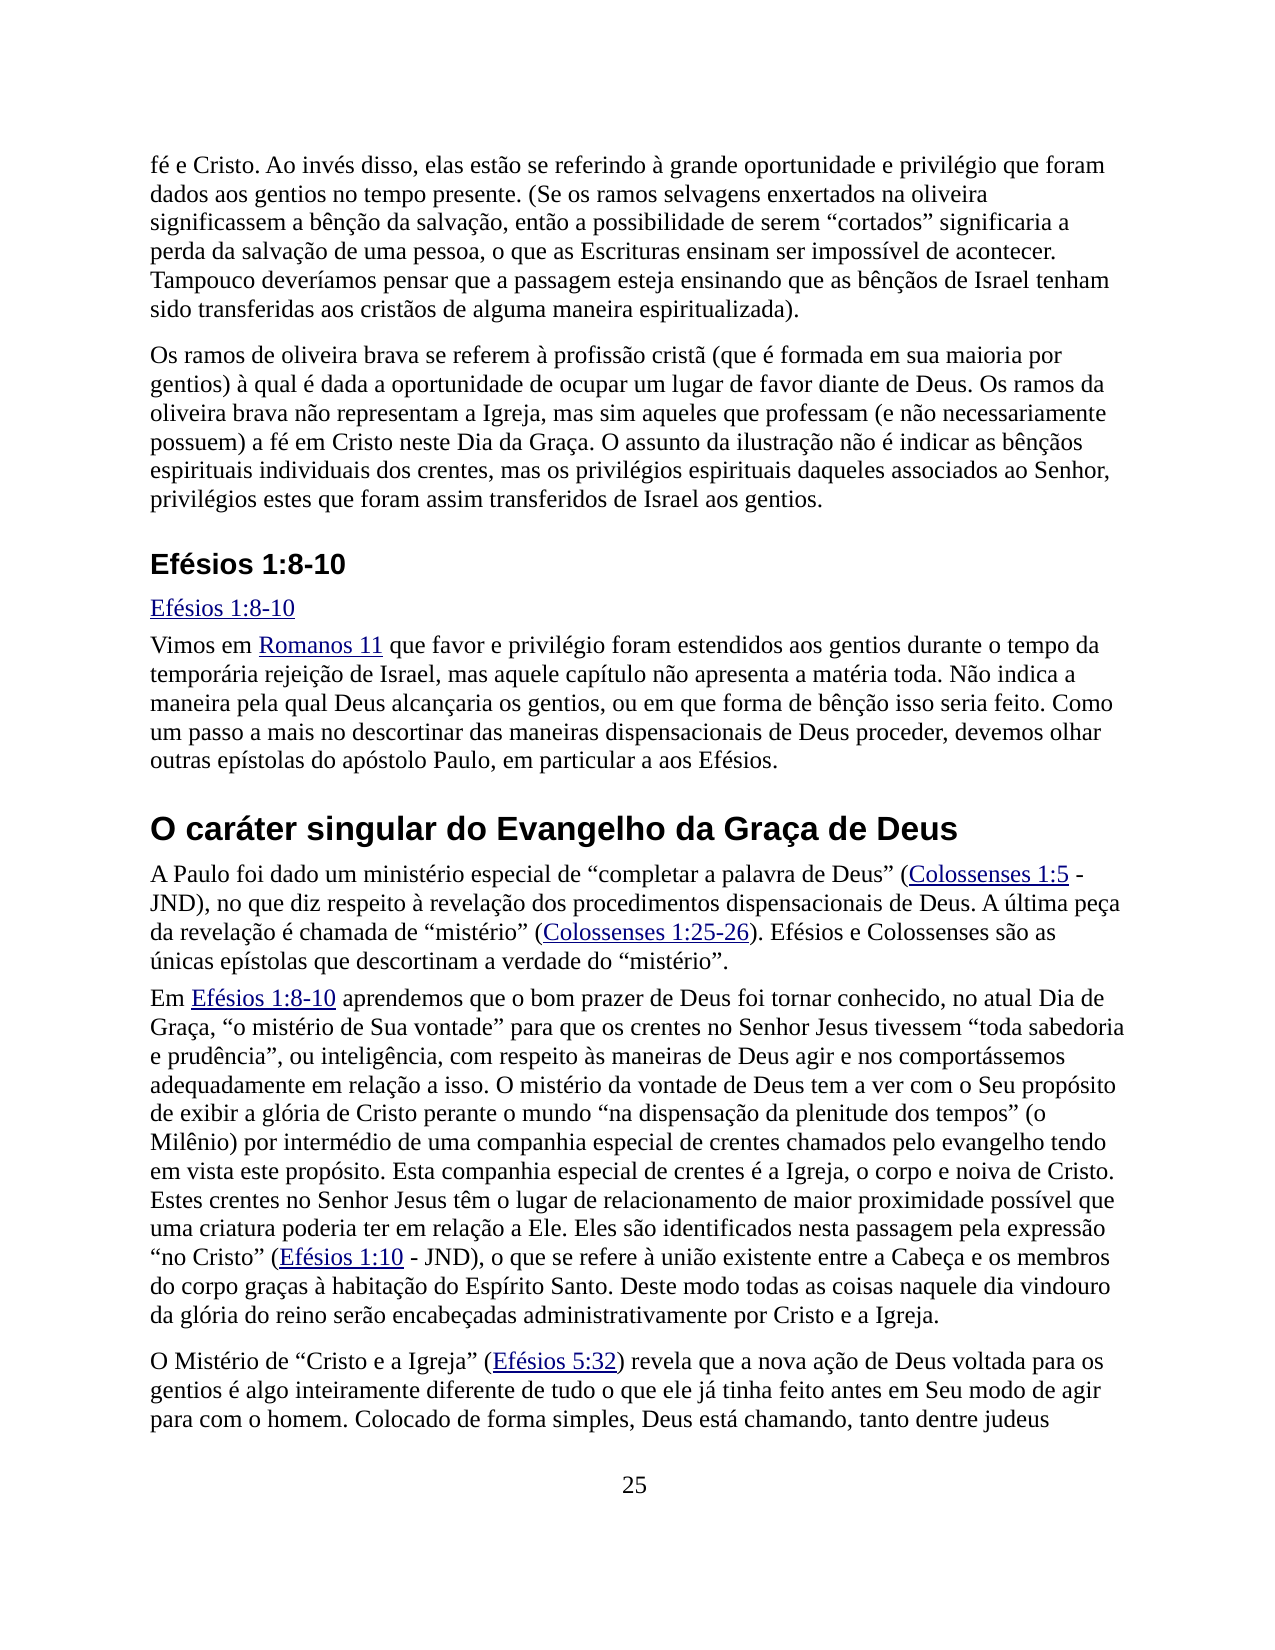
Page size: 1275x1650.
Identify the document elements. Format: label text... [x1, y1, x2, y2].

text Os ramos de oliveira brava se referem à profissão cristã (que é formada em sua maioria por gentios) à qual é dada a oportunidade de ocupar um lugar de favor diante de Deus. Os ramos da oliveira brava não representam a Igreja, mas sim aqueles que professam (e não necessariamente possuem) a fé em Cristo neste Dia da Graça. O assunto da ilustração não é indicar as bênçãos espirituais individuais dos crentes, mas os privilégios espirituais daqueles associados ao Senhor, privilégios estes que foram assim transferidos de Israel aos gentios. [150, 340, 1125, 513]
text Efésios 1:8-10 [150, 593, 1125, 622]
text O Mistério de “Cristo e a Igreja” (Efésios 5:32) revela que a nova ação de Deus voltada para os gentios é algo inteiramente diferente de tudo o que ele já tinha feito antes em Seu modo de agir para com o homem. Colocado de forma simples, Deus está chamando, tanto dentre judeus [150, 1346, 1125, 1433]
text fé e Cristo. Ao invés disso, elas estão se referindo à grande oportunidade e privilégio que foram dados aos gentios no tempo presente. (Se os ramos selvagens enxertados na oliveira significassem a bênção da salvação, então a possibilidade de serem “cortados” significaria a perda da salvação de uma pessoa, o que as Escrituras ensinam ser impossível de acontecer. Tampouco deveríamos pensar que a passagem esteja ensinando que as bênçãos de Israel tenham sido transferidas aos cristãos de alguma maneira espiritualizada). [150, 150, 1125, 322]
text Em Efésios 1:8-10 aprendemos que o bom prazer de Deus foi tornar conhecido, no atual Dia de Graça, “o mistério de Sua vontade” para que os crentes no Senhor Jesus tivessem “toda sabedoria e prudência”, ou inteligência, com respeito às maneiras de Deus agir e nos comportássemos adequadamente em relação a isso. O mistério da vontade de Deus tem a ver com o Seu propósito de exibir a glória de Cristo perante o mundo “na dispensação da plenitude dos tempos” (o Milênio) por intermédio de uma companhia especial de crentes chamados pelo evangelho tendo em vista este propósito. Esta companhia especial de crentes é a Igreja, o corpo e noiva de Cristo. Estes crentes no Senhor Jesus têm o lugar de relacionamento de maior proximidade possível que uma criatura poderia ter em relação a Ele. Eles são identificados nesta passagem pela expressão “no Cristo” (Efésios 1:10 - JND), o que se refere à união existente entre a Cabeça e os membros do corpo graças à habitação do Espírito Santo. Deste modo todas as coisas naquele dia vindouro da glória do reino serão encabeçadas administrativamente por Cristo e a Igreja. [150, 983, 1125, 1328]
subtitle O caráter singular do Evangelho da Graça de Deus [150, 808, 1125, 847]
subtitle Efésios 1:8-10 [150, 547, 1125, 580]
text Vimos em Romanos 11 que favor e privilégio foram estendidos aos gentios durante o tempo da temporária rejeição de Israel, mas aquele capítulo não apresenta a matéria toda. Não indica a maneira pela qual Deus alcançaria os gentios, ou em que forma de bênção isso seria feito. Como um passo a mais no descortinar das maneiras dispensacionais de Deus proceder, devemos olhar outras epístolas do apóstolo Paulo, em particular a aos Efésios. [150, 631, 1125, 774]
text A Paulo foi dado um ministério especial de “completar a palavra de Deus” (Colossenses 1:5 - JND), no que diz respeito à revelação dos procedimentos dispensacionais de Deus. A última peça da revelação é chamada de “mistério” (Colossenses 1:25-26). Efésios e Colossenses são as únicas epístolas que descortinam a verdade do “mistério”. [150, 859, 1125, 974]
